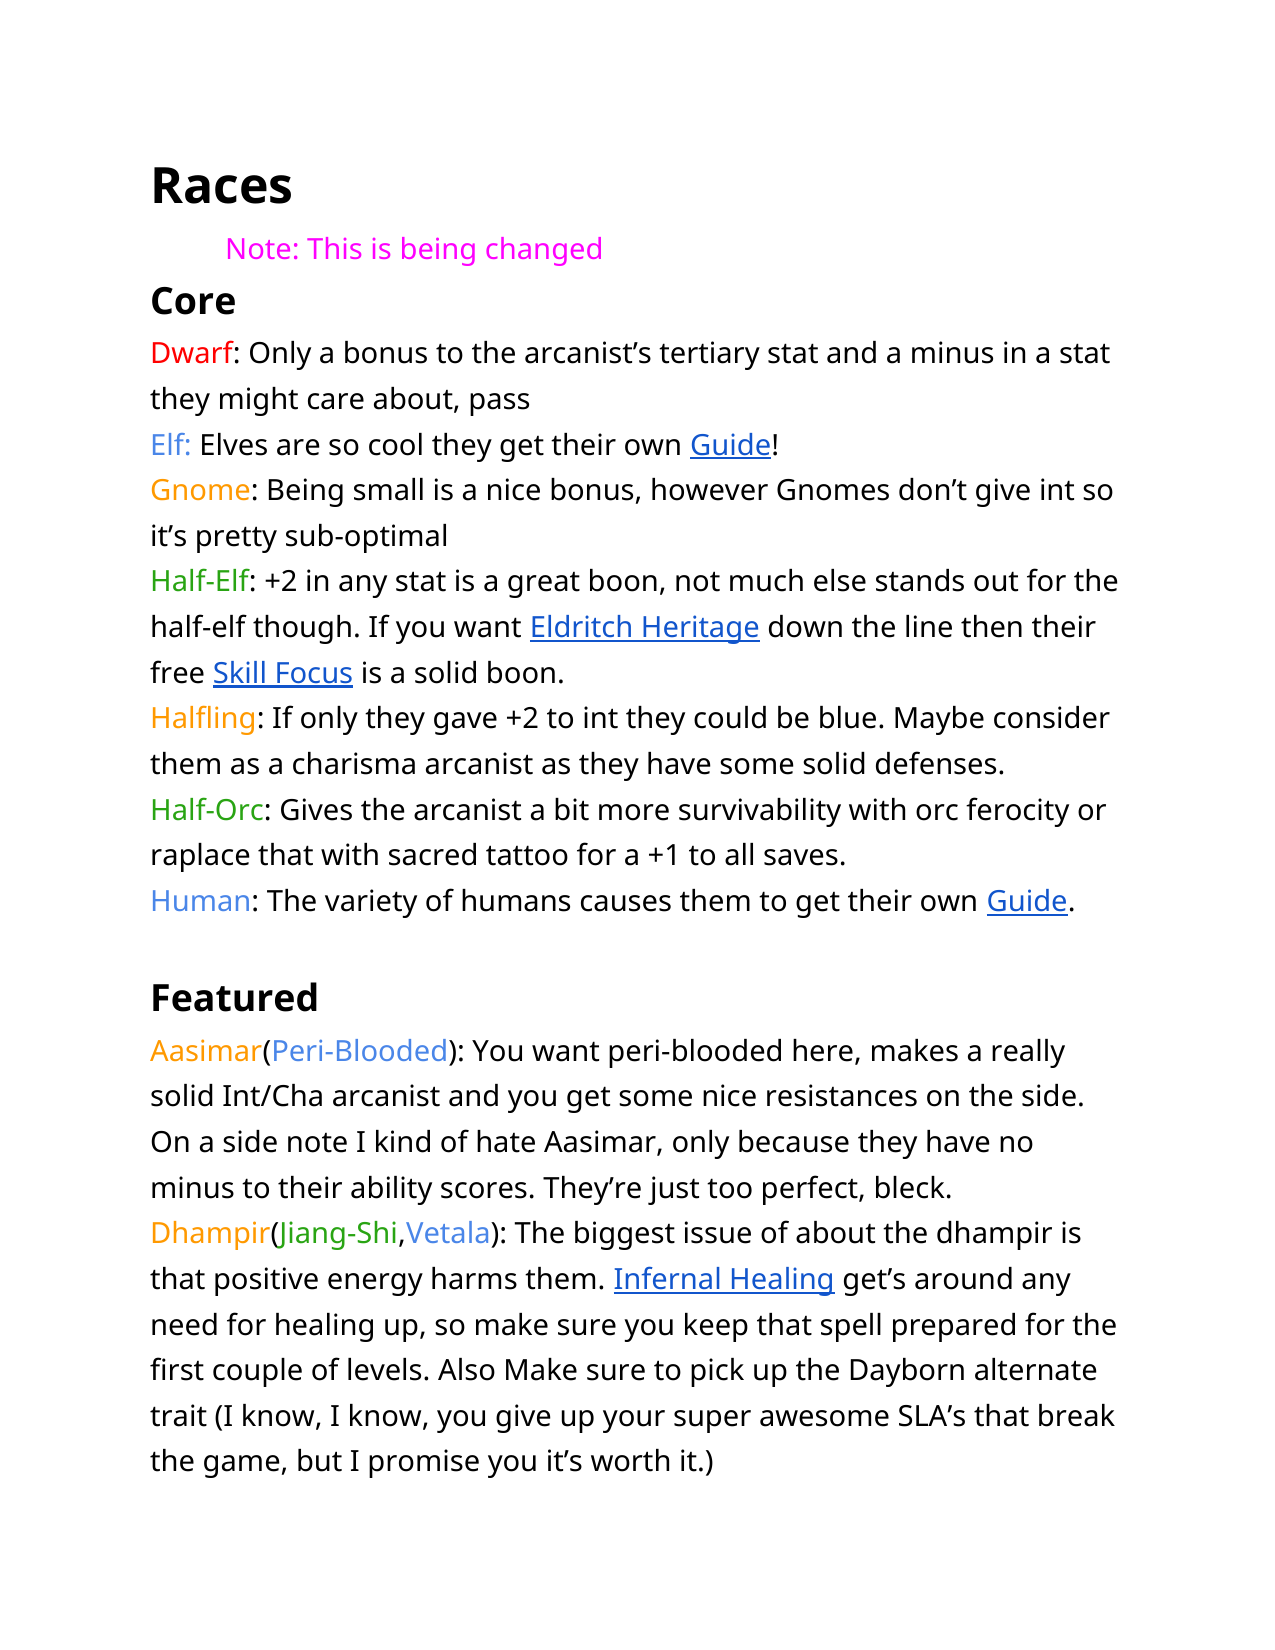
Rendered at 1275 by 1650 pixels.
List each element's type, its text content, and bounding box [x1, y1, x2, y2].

text Dwarf: Only a bonus to the arcanist’s tertiary stat and a minus in a stat they might care about, pass [150, 333, 1125, 418]
text Elf: Elves are so cool they get their own Guide! [150, 424, 1125, 463]
text Races [150, 150, 1125, 218]
text Dhampir(Jiang-Shi,Vetala): The biggest issue of about the dhampir is that positive energy harms them. Infernal Healing get’s around any need for healing up, so make sure you keep that spell prepared for the first couple of levels. Also Make sure to pick up the Dayborn alternate trait (I know, I know, you give up your super awesome SLA’s that break the game, but I promise you it’s worth it.) [150, 1212, 1125, 1480]
text Core [150, 274, 1125, 325]
text Aasimar(Peri-Blooded): You want peri-blooded here, makes a really solid Int/Cha arcanist and you get some nice resistances on the side. On a side note I kind of hate Aasimar, only because they have no minus to their ability scores. They’re just too perfect, bleck. [150, 1030, 1125, 1207]
text Featured [150, 971, 1125, 1022]
text Human: The variety of humans causes them to get their own Guide. [150, 880, 1125, 920]
text Gnome: Being small is a nice bonus, however Gnomes don’t give int so it’s pretty sub-optimal [150, 469, 1125, 555]
text Half-Elf: +2 in any stat is a great boon, not much else stands out for the half-elf though. If you want Eldritch Heritage down the line then their free Skill Focus is a solid boon. [150, 561, 1125, 692]
text Half-Orc: Gives the arcanist a bit more survivability with orc ferocity or raplace that with sacred tattoo for a +1 to all saves. [150, 789, 1125, 874]
text Halfling: If only they gave +2 to int they could be blue. Maybe consider them as a charisma arcanist as they have some solid defenses. [150, 698, 1125, 783]
text Note: This is being changed [150, 228, 1125, 268]
